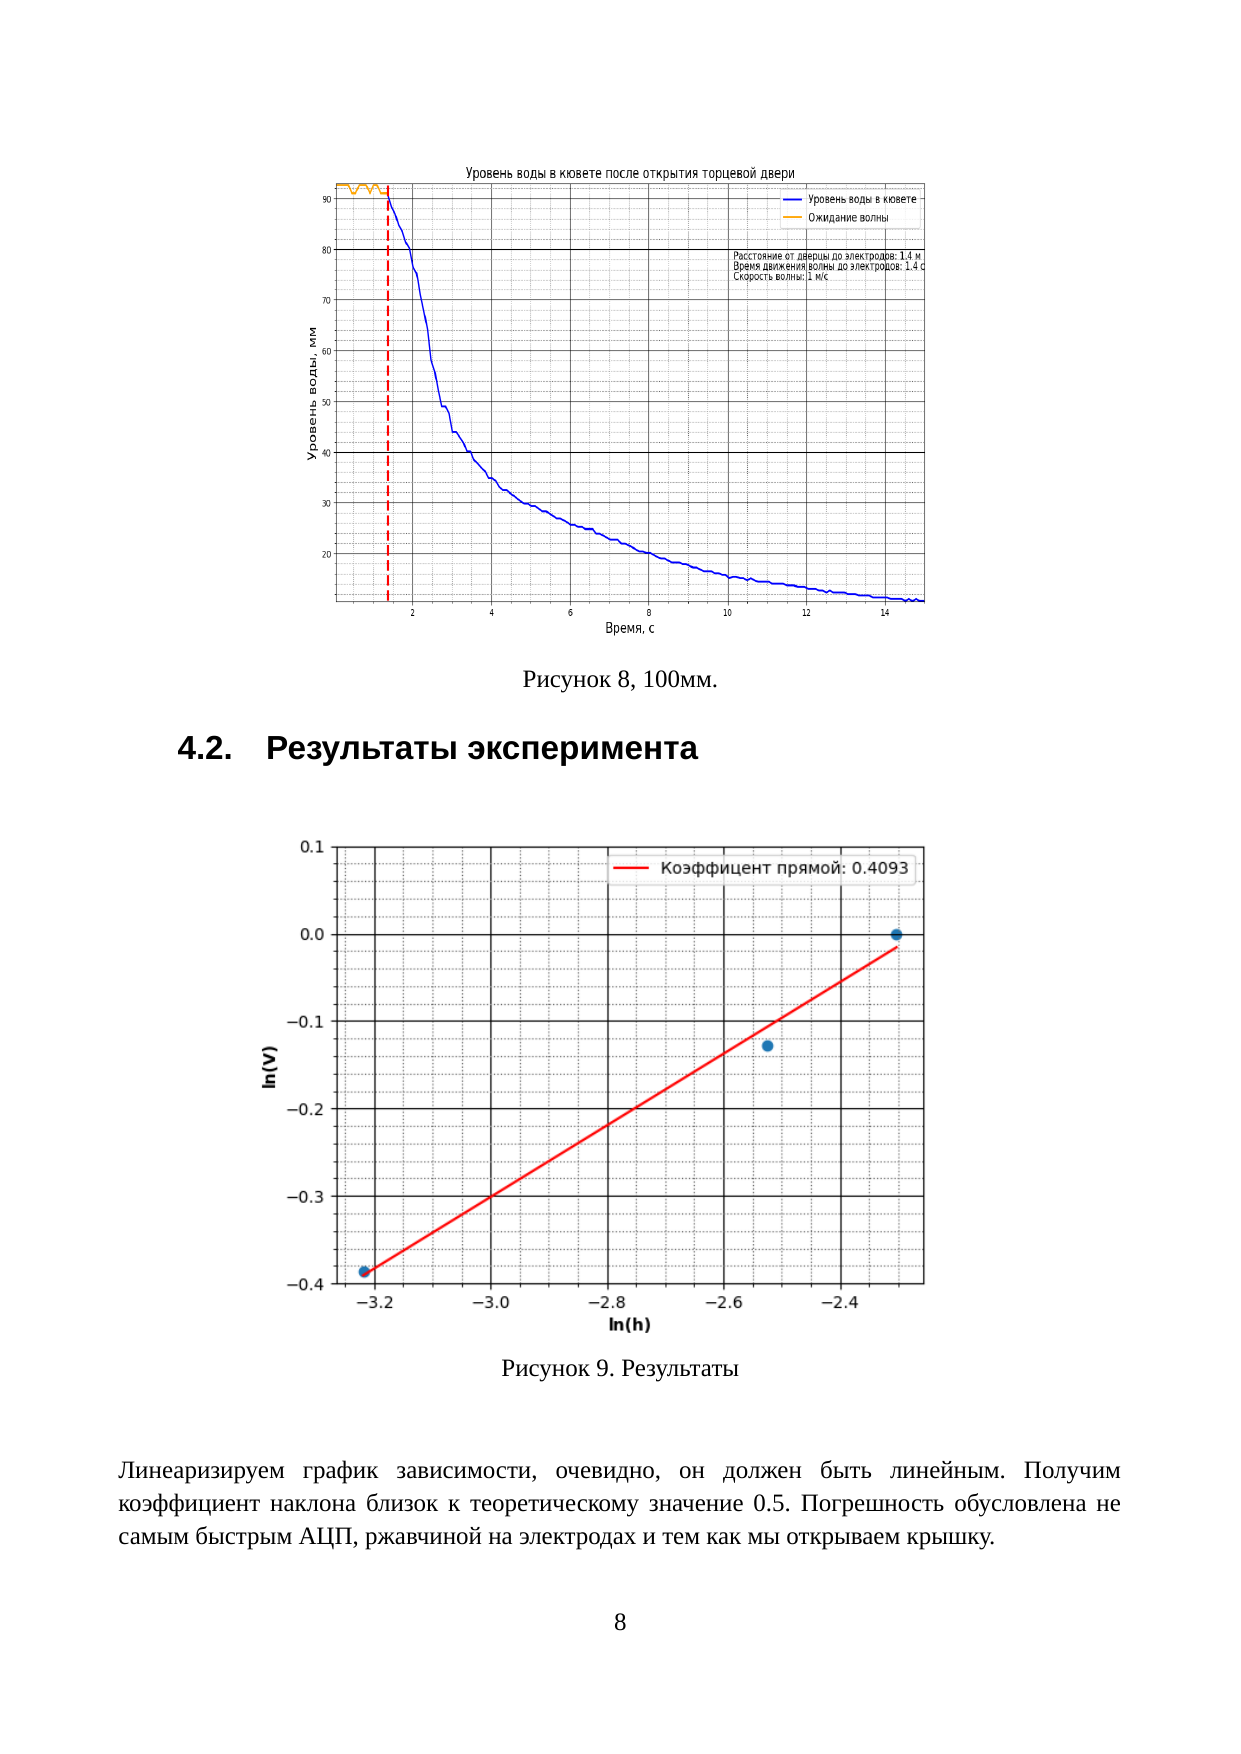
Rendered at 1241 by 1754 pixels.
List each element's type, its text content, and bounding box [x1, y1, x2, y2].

picture [241, 118, 1000, 661]
subtitle Результаты эксперимента [177, 728, 1093, 767]
text Линеаризируем график зависимости, очевидно, он должен быть линейным. Получим коэффициент наклона близок к теоретическому значение 0.5. Погрешность обусловлена не самым быстрым АЦП, ржавчиной на электродах и тем как мы открываем крышку. [118, 1455, 1122, 1549]
list Рисунок 8, 100мм. [118, 664, 1122, 693]
picture [242, 779, 999, 1346]
text Рисунок 9. Результаты [118, 1353, 1122, 1382]
